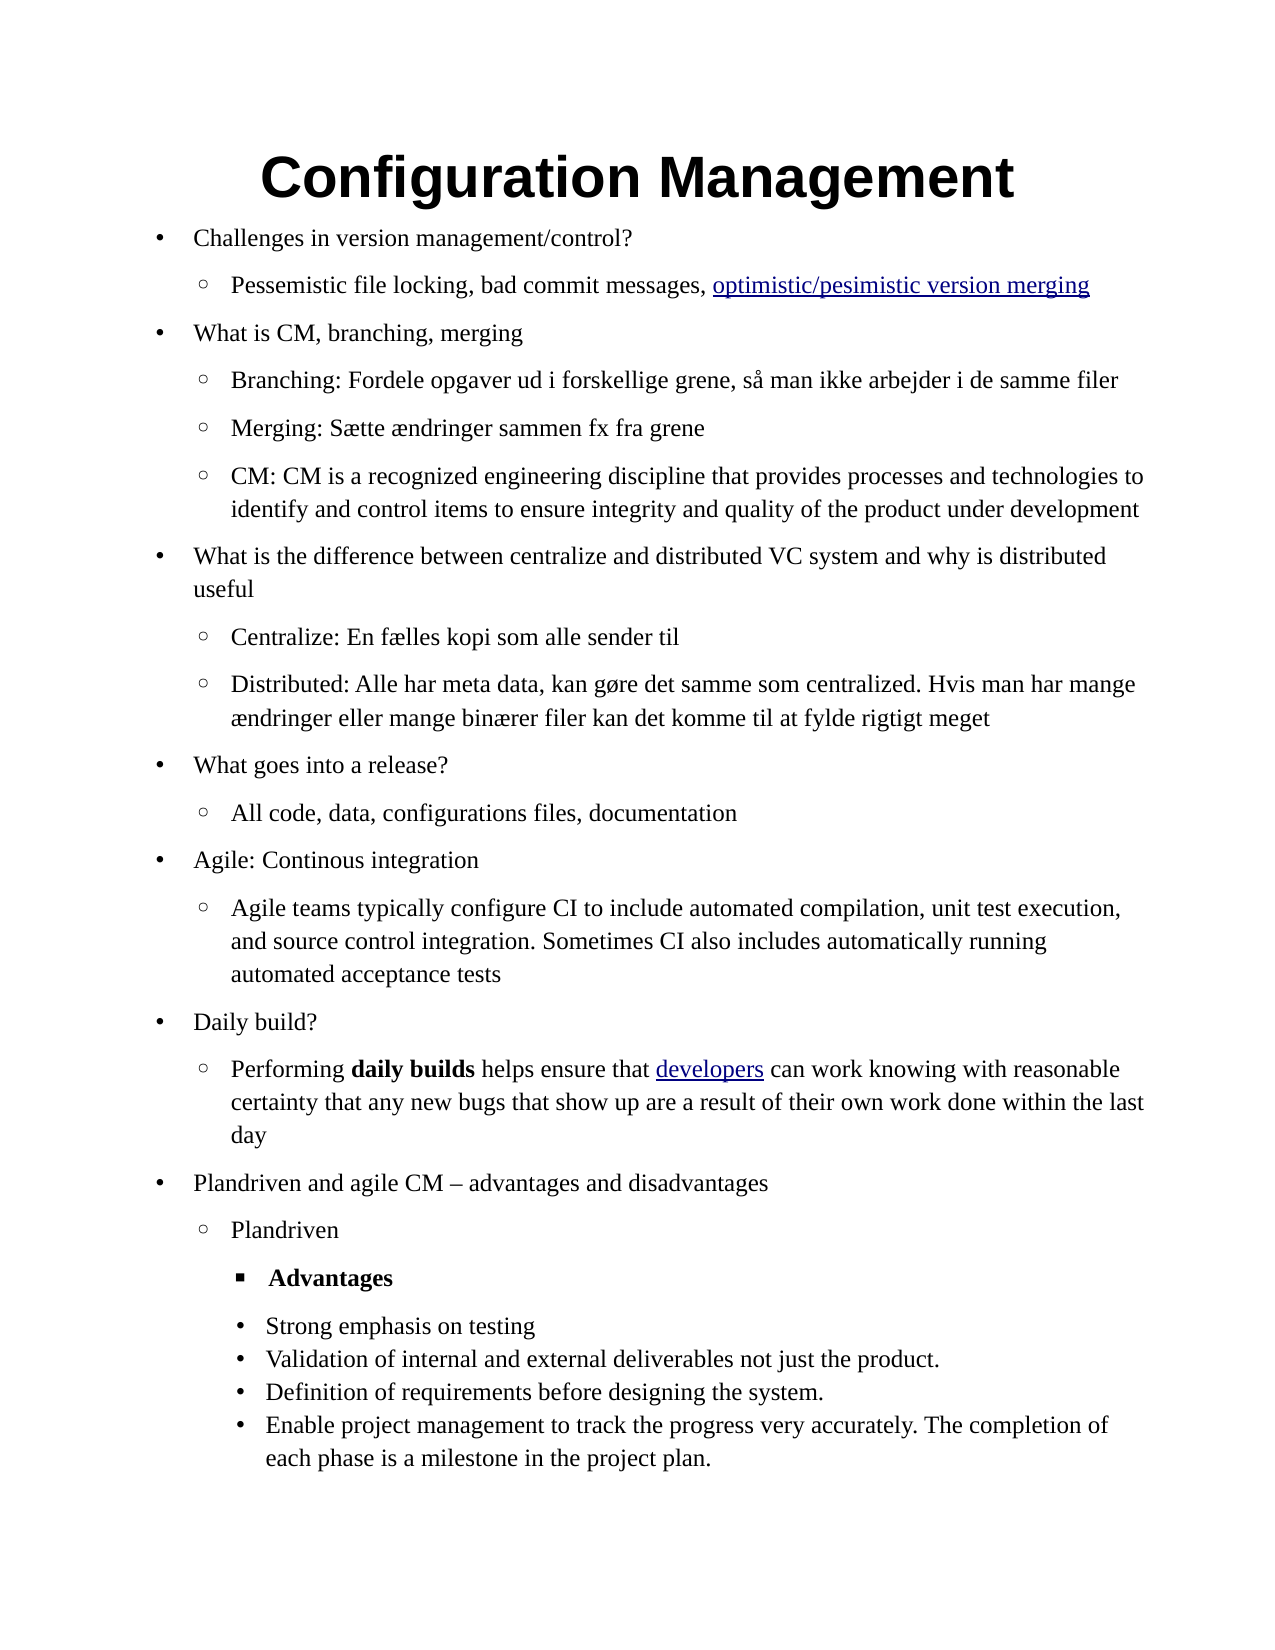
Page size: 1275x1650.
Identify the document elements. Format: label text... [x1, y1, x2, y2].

list Definition of requirements before designing the system. [236, 1377, 1157, 1406]
list Plandriven and agile CM – advantages and disadvantages [156, 1168, 1157, 1197]
list Branching: Fordele opgaver ud i forskellige grene, så man ikke arbejder i de samme filer [193, 366, 1157, 394]
list Centralize: En fælles kopi som alle sender til [193, 622, 1157, 651]
list Distributed: Alle har meta data, kan gøre det samme som centralized. Hvis man har mange ændringer eller mange binærer filer kan det komme til at fylde rigtigt meget [193, 669, 1157, 731]
list What is CM, branching, merging [156, 318, 1157, 347]
list Plandriven [193, 1216, 1157, 1244]
list Performing daily builds helps ensure that developers can work knowing with reasonable certainty that any new bugs that show up are a result of their own work done within the last day [193, 1054, 1157, 1149]
list Pessemistic file locking, bad commit messages, optimistic/pesimistic version merging [193, 270, 1157, 299]
list All code, data, configurations files, documentation [193, 798, 1157, 827]
list Agile: Continous integration [156, 845, 1157, 874]
list What goes into a release? [156, 750, 1157, 779]
list Merging: Sætte ændringer sammen fx fra grene [193, 413, 1157, 442]
list CM: CM is a recognized engineering discipline that provides processes and technologies to identify and control items to ensure integrity and quality of the product under development [193, 461, 1157, 522]
title Configuration Management [118, 143, 1157, 210]
list Validation of internal and external deliverables not just the product. [236, 1344, 1157, 1372]
list Strong emphasis on testing [236, 1311, 1157, 1339]
list Daily build? [156, 1007, 1157, 1035]
list Agile teams typically configure CI to include automated compilation, unit test execution, and source control integration. Sometimes CI also includes automatically running automated acceptance tests [193, 893, 1157, 988]
list Challenges in version management/control? [156, 223, 1157, 251]
list Advantages [231, 1263, 1157, 1292]
list Enable project management to track the progress very accurately. The completion of each phase is a milestone in the project plan. [236, 1410, 1157, 1472]
list What is the difference between centralize and distributed VC system and why is distributed useful [156, 541, 1157, 603]
